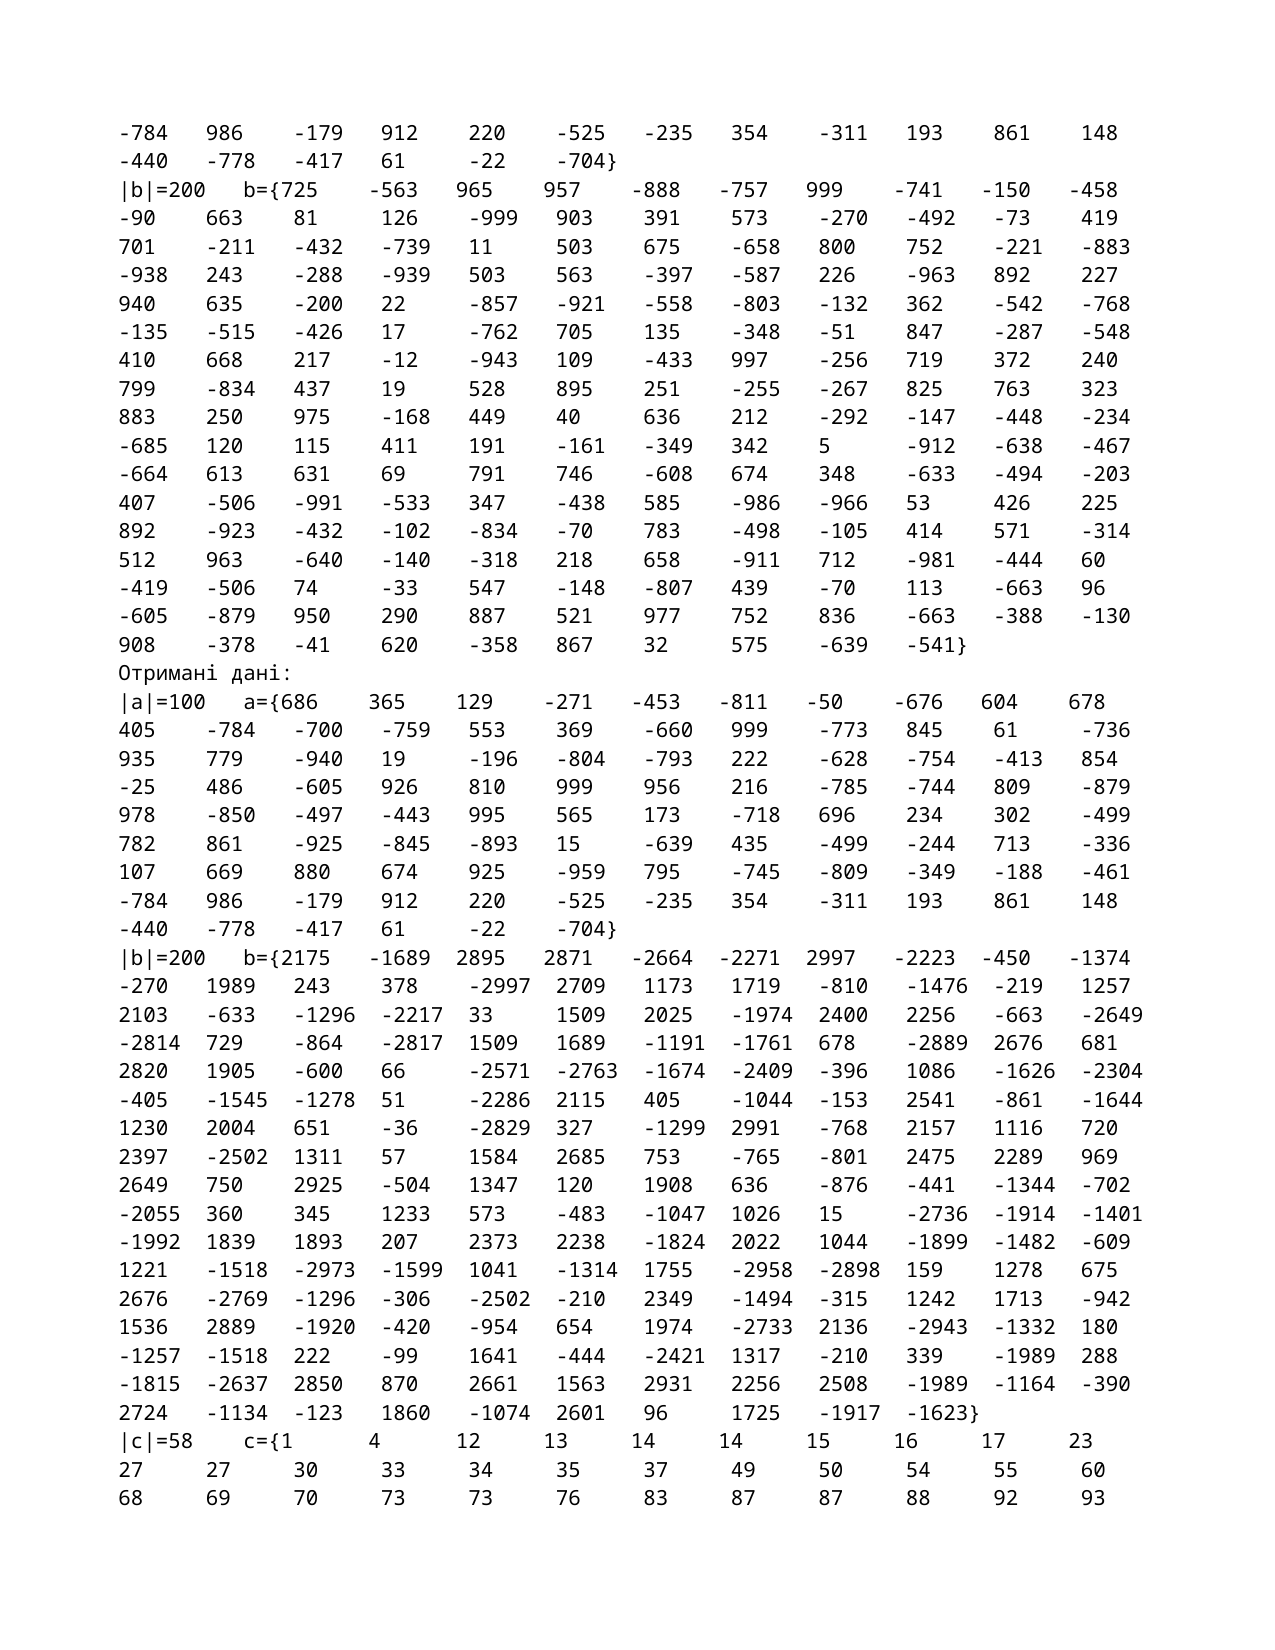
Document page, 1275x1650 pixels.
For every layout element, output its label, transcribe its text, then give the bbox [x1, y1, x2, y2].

text |a|=100 a={686 365 129 -271 -453 -811 -50 -676 604 678 405 -784 -700 -759 553 369 -660 999 -773 845 61 -736 935 779 -940 19 -196 -804 -793 222 -628 -754 -413 854 -25 486 -605 926 810 999 956 216 -785 -744 809 -879 978 -850 -497 -443 995 565 173 -718 696 234 302 -499 782 861 -925 -845 -893 15 -639 435 -499 -244 713 -336 107 669 880 674 925 -959 795 -745 -809 -349 -188 -461 -784 986 -179 912 220 -525 -235 354 -311 193 861 148 -440 -778 -417 61 -22 -704} [118, 687, 1157, 943]
text -784 986 -179 912 220 -525 -235 354 -311 193 861 148 -440 -778 -417 61 -22 -704} [118, 118, 1157, 175]
text |b|=200 b={725 -563 965 957 -888 -757 999 -741 -150 -458 -90 663 81 126 -999 903 391 573 -270 -492 -73 419 701 -211 -432 -739 11 503 675 -658 800 752 -221 -883 -938 243 -288 -939 503 563 -397 -587 226 -963 892 227 940 635 -200 22 -857 -921 -558 -803 -132 362 -542 -768 -135 -515 -426 17 -762 705 135 -348 -51 847 -287 -548 410 668 217 -12 -943 109 -433 997 -256 719 372 240 799 -834 437 19 528 895 251 -255 -267 825 763 323 883 250 975 -168 449 40 636 212 -292 -147 -448 -234 -685 120 115 411 191 -161 -349 342 5 -912 -638 -467 -664 613 631 69 791 746 -608 674 348 -633 -494 -203 407 -506 -991 -533 347 -438 585 -986 -966 53 426 225 892 -923 -432 -102 -834 -70 783 -498 -105 414 571 -314 512 963 -640 -140 -318 218 658 -911 712 -981 -444 60 -419 -506 74 -33 547 -148 -807 439 -70 113 -663 96 -605 -879 950 290 887 521 977 752 836 -663 -388 -130 908 -378 -41 620 -358 867 32 575 -639 -541} [118, 175, 1157, 658]
text |c|=58 c={1 4 12 13 14 14 15 16 17 23 27 27 30 33 34 35 37 49 50 54 55 60 68 69 70 73 73 76 83 87 87 88 92 93 [118, 1426, 1157, 1512]
text Отримані дані: [118, 658, 1157, 687]
text |b|=200 b={2175 -1689 2895 2871 -2664 -2271 2997 -2223 -450 -1374 -270 1989 243 378 -2997 2709 1173 1719 -810 -1476 -219 1257 2103 -633 -1296 -2217 33 1509 2025 -1974 2400 2256 -663 -2649 -2814 729 -864 -2817 1509 1689 -1191 -1761 678 -2889 2676 681 2820 1905 -600 66 -2571 -2763 -1674 -2409 -396 1086 -1626 -2304 -405 -1545 -1278 51 -2286 2115 405 -1044 -153 2541 -861 -1644 1230 2004 651 -36 -2829 327 -1299 2991 -768 2157 1116 720 2397 -2502 1311 57 1584 2685 753 -765 -801 2475 2289 969 2649 750 2925 -504 1347 120 1908 636 -876 -441 -1344 -702 -2055 360 345 1233 573 -483 -1047 1026 15 -2736 -1914 -1401 -1992 1839 1893 207 2373 2238 -1824 2022 1044 -1899 -1482 -609 1221 -1518 -2973 -1599 1041 -1314 1755 -2958 -2898 159 1278 675 2676 -2769 -1296 -306 -2502 -210 2349 -1494 -315 1242 1713 -942 1536 2889 -1920 -420 -954 654 1974 -2733 2136 -2943 -1332 180 -1257 -1518 222 -99 1641 -444 -2421 1317 -210 339 -1989 288 -1815 -2637 2850 870 2661 1563 2931 2256 2508 -1989 -1164 -390 2724 -1134 -123 1860 -1074 2601 96 1725 -1917 -1623} [118, 943, 1157, 1426]
